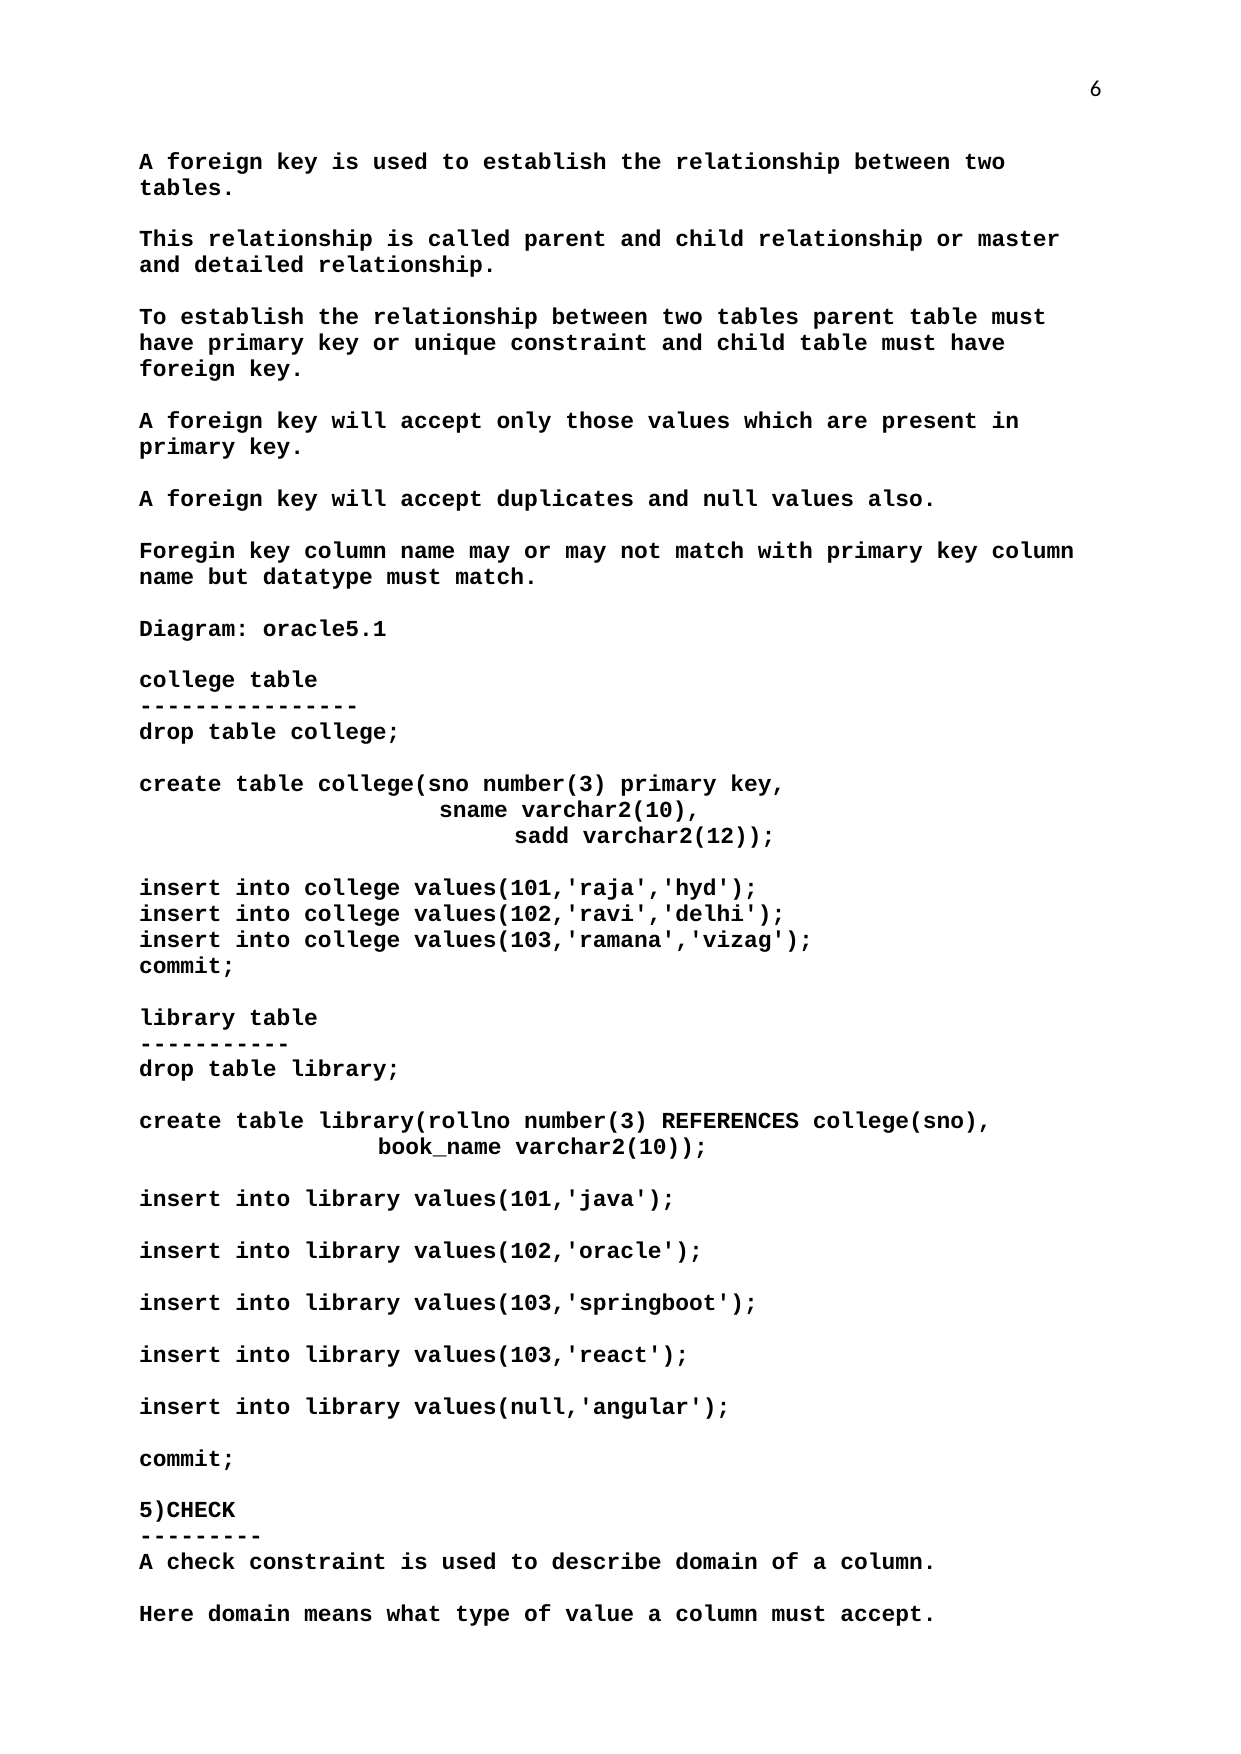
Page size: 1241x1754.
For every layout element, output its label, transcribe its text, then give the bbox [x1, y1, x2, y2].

text insert into college values(101,'raja','hyd'); [139, 876, 1101, 902]
text insert into library values(103,'react'); [139, 1343, 1101, 1369]
text insert into library values(103,'springboot'); [139, 1291, 1101, 1317]
text college table [139, 669, 1101, 695]
text insert into library values(101,'java'); [139, 1187, 1101, 1213]
text 5)CHECK [139, 1499, 1101, 1525]
text ----------- [139, 1032, 1101, 1058]
text This relationship is called parent and child relationship or master and detailed relationship. [139, 228, 1101, 280]
text A check constraint is used to describe domain of a column. [139, 1551, 1101, 1577]
text --------- [139, 1525, 1101, 1551]
text drop table college; [139, 721, 1101, 747]
text A foreign key will accept only those values which are present in primary key. [139, 409, 1101, 461]
text Foregin key column name may or may not match with primary key column name but datatype must match. [139, 539, 1101, 591]
text To establish the relationship between two tables parent table must have primary key or unique constraint and child table must have foreign key. [139, 306, 1101, 383]
text insert into library values(null,'angular'); [139, 1395, 1101, 1421]
text drop table library; [139, 1058, 1101, 1084]
text A foreign key will accept duplicates and null values also. [139, 487, 1101, 513]
text insert into college values(103,'ramana','vizag'); [139, 928, 1101, 954]
text insert into college values(102,'ravi','delhi'); [139, 902, 1101, 928]
text sadd varchar2(12)); [139, 824, 1101, 850]
text A foreign key is used to establish the relationship between two tables. [139, 150, 1101, 202]
text commit; [139, 954, 1101, 980]
text insert into library values(102,'oracle'); [139, 1239, 1101, 1265]
text library table [139, 1006, 1101, 1032]
text create table college(sno number(3) primary key, [139, 772, 1101, 798]
text ---------------- [139, 695, 1101, 721]
text book_name varchar2(10)); [139, 1136, 1101, 1162]
text Diagram: oracle5.1 [139, 617, 1101, 643]
text create table library(rollno number(3) REFERENCES college(sno), [139, 1110, 1101, 1136]
text commit; [139, 1447, 1101, 1473]
text Here domain means what type of value a column must accept. [139, 1602, 1101, 1628]
text sname varchar2(10), [139, 798, 1101, 824]
